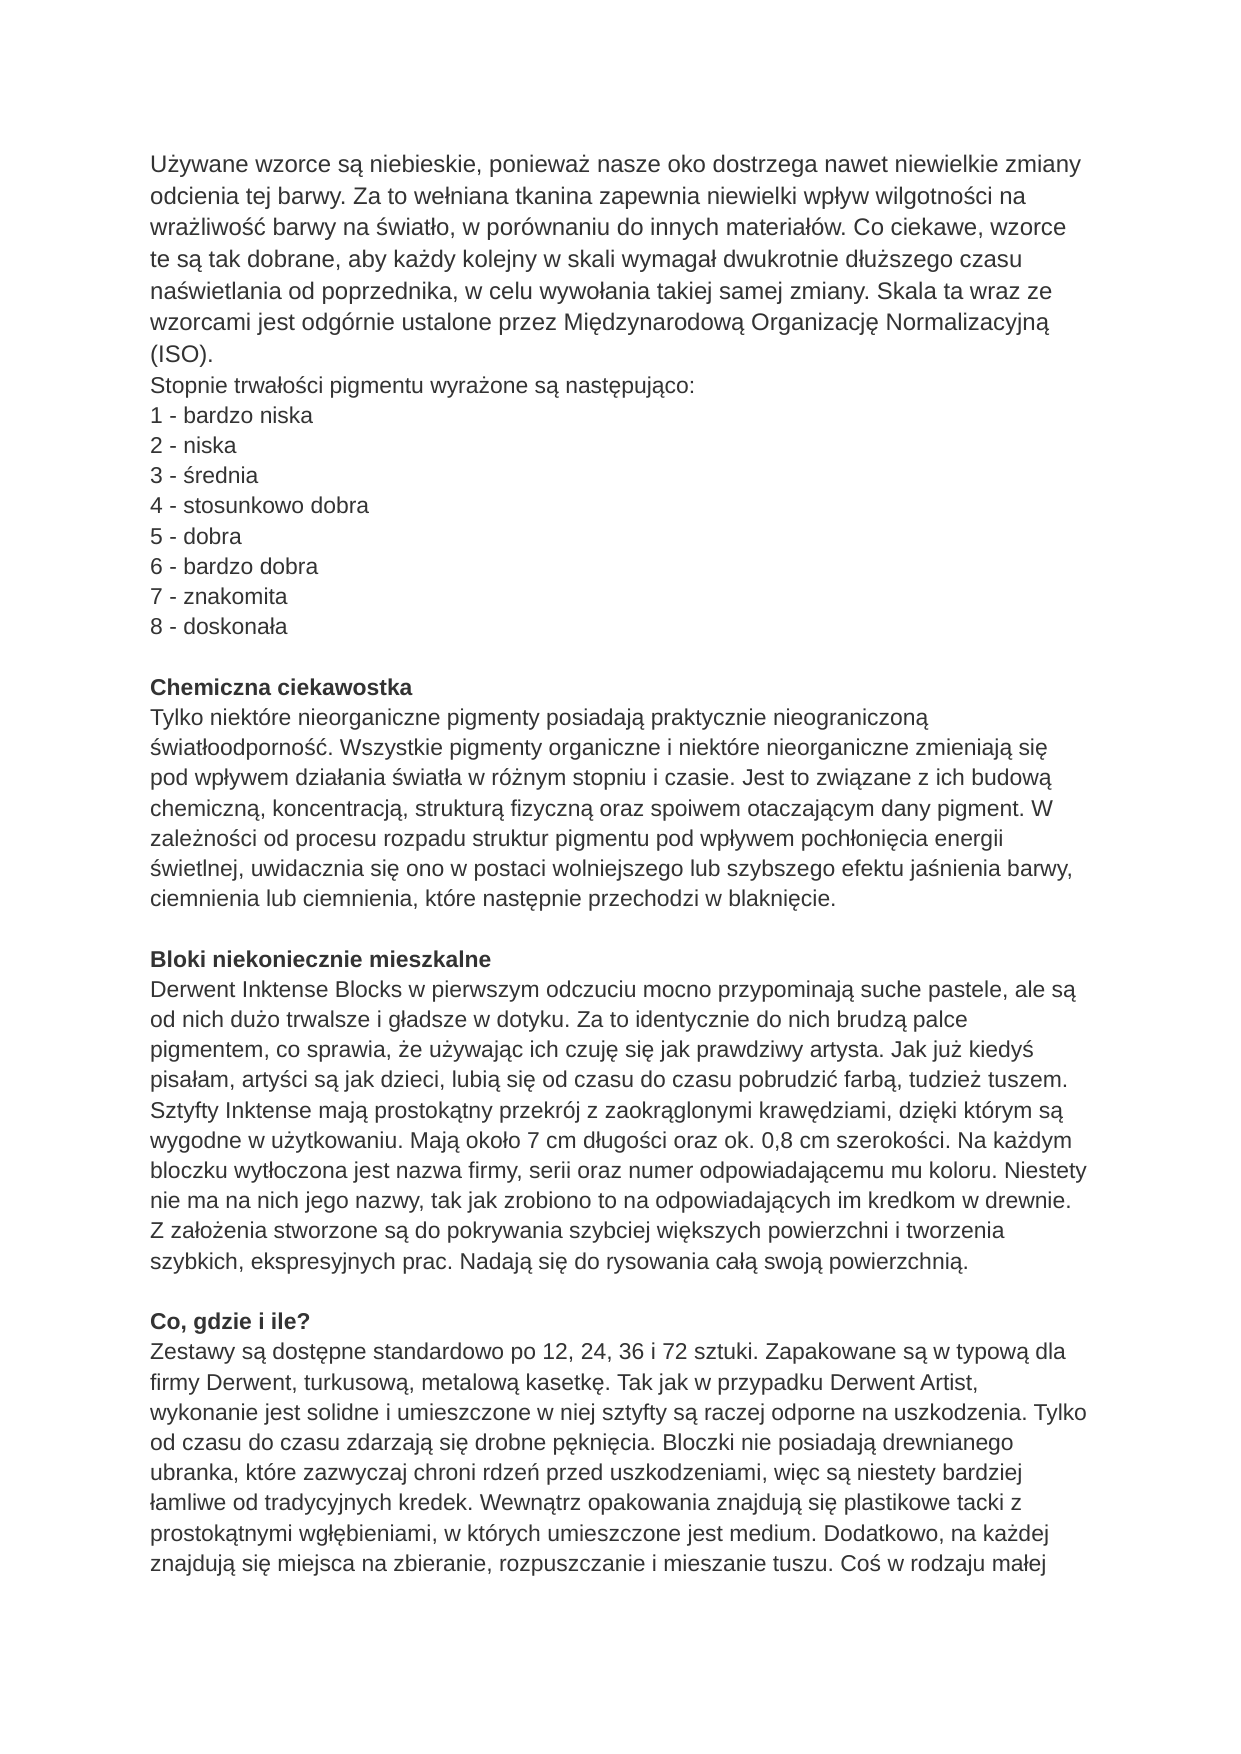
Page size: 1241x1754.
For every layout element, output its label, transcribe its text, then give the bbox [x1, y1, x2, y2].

text Stopnie trwałości pigmentu wyrażone są następująco: 1 - bardzo niska 2 - niska [150, 372, 1090, 458]
text 5 - dobra [150, 523, 1090, 549]
text 4 - stosunkowo dobra [150, 492, 1090, 519]
text Tylko niektóre nieorganiczne pigmenty posiadają praktycznie nieograniczoną światłoodporność. Wszystkie pigmenty organiczne i niektóre nieorganiczne zmieniają się pod wpływem działania światła w różnym stopniu i czasie. Jest to związane z ich budową chemiczną, koncentracją, strukturą fizyczną oraz spoiwem otaczającym dany pigment. W zależności od procesu rozpadu struktur pigmentu pod wpływem pochłonięcia energii świetlnej, uwidacznia się ono w postaci wolniejszego lub szybszego efektu jaśnienia barwy, ciemnienia lub ciemnienia, które następnie przechodzi w blaknięcie. [150, 704, 1090, 942]
text 3 - średnia [150, 462, 1090, 489]
text 6 - bardzo dobra [150, 553, 1090, 579]
text 8 - doskonała [150, 613, 1090, 640]
text Używane wzorce są niebieskie, ponieważ nasze oko dostrzega nawet niewielkie zmiany odcienia tej barwy. Za to wełniana tkanina zapewnia niewielki wpływ wilgotności na wrażliwość barwy na światło, w porównaniu do innych materiałów. Co ciekawe, wzorce te są tak dobrane, aby każdy kolejny w skali wymagał dwukrotnie dłuższego czasu naświetlania od poprzednika, w celu wywołania takiej samej zmiany. Skala ta wraz ze wzorcami jest odgórnie ustalone przez Międzynarodową Organizację Normalizacyjną (ISO). [150, 150, 1090, 368]
text Chemiczna ciekawostka [150, 643, 1090, 700]
text Bloki niekoniecznie mieszkalne [150, 946, 1090, 972]
text 7 - znakomita [150, 583, 1090, 609]
text Co, gdzie i ile? [150, 1308, 1090, 1334]
text Zestawy są dostępne standardowo po 12, 24, 36 i 72 sztuki. Zapakowane są w typową dla firmy Derwent, turkusową, metalową kasetkę. Tak jak w przypadku Derwent Artist, wykonanie jest solidne i umieszczone w niej sztyfty są raczej odporne na uszkodzenia. Tylko od czasu do czasu zdarzają się drobne pęknięcia. Bloczki nie posiadają drewnianego ubranka, które zazwyczaj chroni rdzeń przed uszkodzeniami, więc są niestety bardziej łamliwe od tradycyjnych kredek. Wewnątrz opakowania znajdują się plastikowe tacki z prostokątnymi wgłębieniami, w których umieszczone jest medium. Dodatkowo, na każdej znajdują się miejsca na zbieranie, rozpuszczanie i mieszanie tuszu. Coś w rodzaju małej [150, 1338, 1090, 1576]
text Derwent Inktense Blocks w pierwszym odczuciu mocno przypominają suche pastele, ale są od nich dużo trwalsze i gładsze w dotyku. Za to identycznie do nich brudzą palce pigmentem, co sprawia, że używając ich czuję się jak prawdziwy artysta. Jak już kiedyś pisałam, artyści są jak dzieci, lubią się od czasu do czasu pobrudzić farbą, tudzież tuszem. Sztyfty Inktense mają prostokątny przekrój z zaokrąglonymi krawędziami, dzięki którym są wygodne w użytkowaniu. Mają około 7 cm długości oraz ok. 0,8 cm szerokości. Na każdym bloczku wytłoczona jest nazwa firmy, serii oraz numer odpowiadającemu mu koloru. Niestety nie ma na nich jego nazwy, tak jak zrobiono to na odpowiadających im kredkom w drewnie. Z założenia stworzone są do pokrywania szybciej większych powierzchni i tworzenia szybkich, ekspresyjnych prac. Nadają się do rysowania całą swoją powierzchnią. [150, 976, 1090, 1274]
